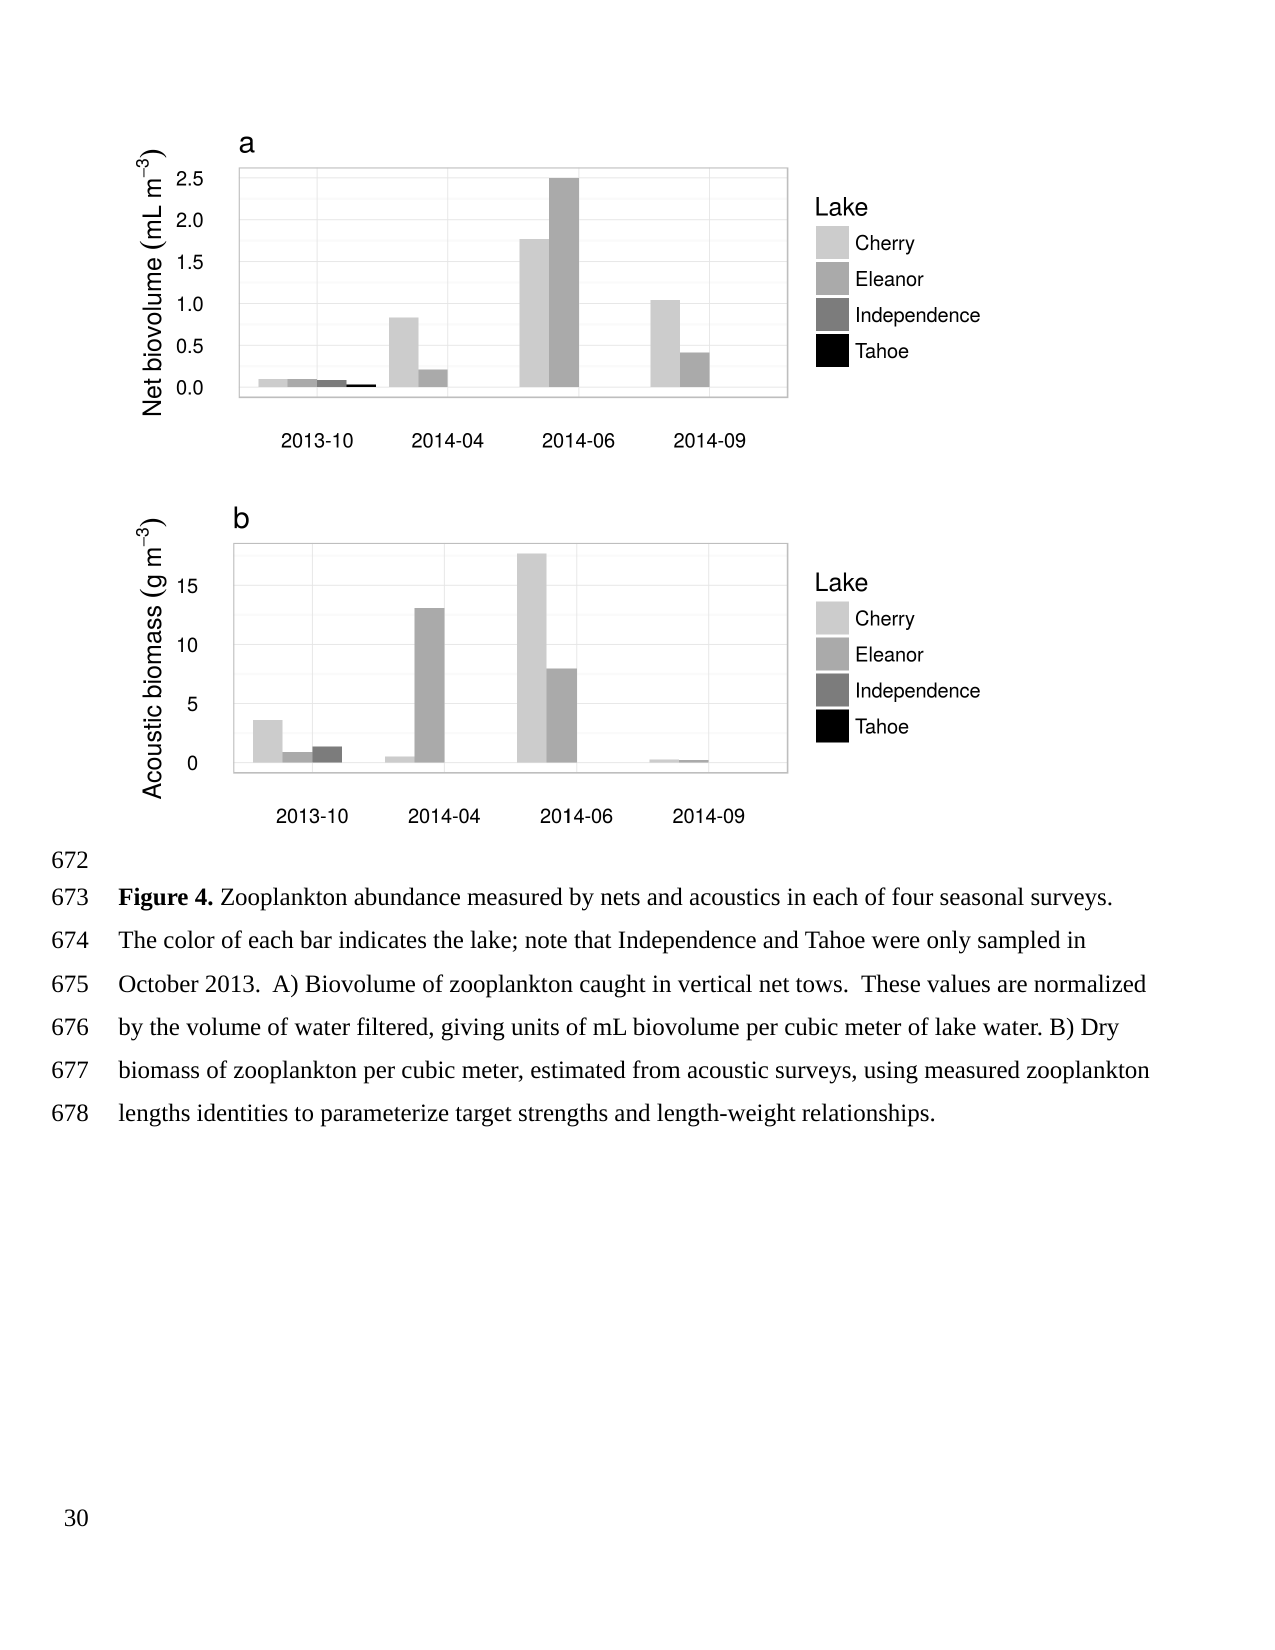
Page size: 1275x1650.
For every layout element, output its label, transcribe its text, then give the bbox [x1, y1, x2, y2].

picture [118, 118, 1019, 869]
text Figure 4. Zooplankton abundance measured by nets and acoustics in each of four seasonal surveys. The color of each bar indicates the lake; note that Independence and Tahoe were only sampled in October 2013. A) Biovolume of zooplankton caught in vertical net tows. These values are normalized by the volume of water filtered, giving units of mL biovolume per cubic meter of lake water. B) Dry biomass of zooplankton per cubic meter, estimated from acoustic surveys, using measured zooplankton lengths identities to parameterize target strengths and length-weight relationships. [118, 882, 1157, 1127]
